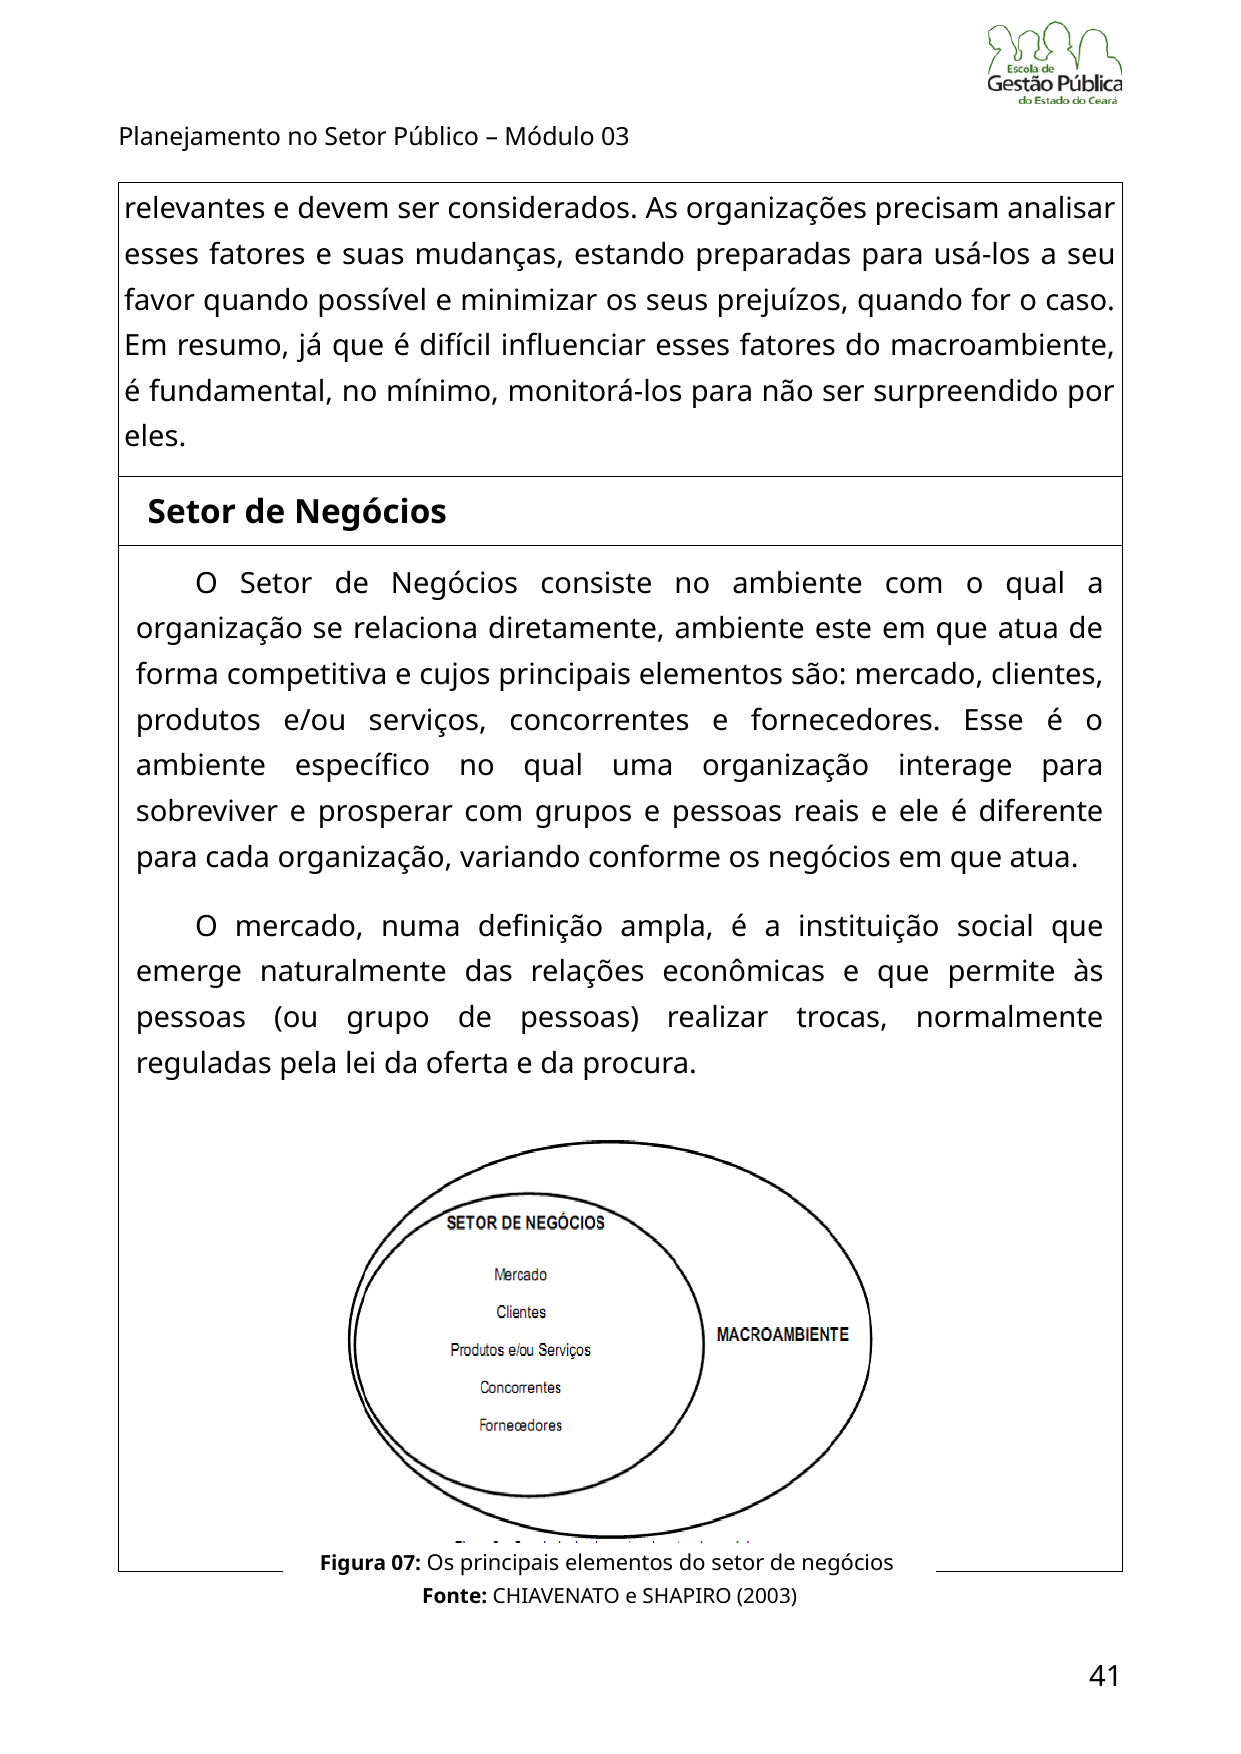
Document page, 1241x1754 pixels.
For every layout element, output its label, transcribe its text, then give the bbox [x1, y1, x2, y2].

table_cell O Setor de Negócios consiste no ambiente com o qual a organização se relaciona diretamente, ambiente este em que atua de forma competitiva e cujos principais elementos são: mercado, clientes, produtos e/ou serviços, concorrentes e fornecedores. Esse é o ambiente específico no qual uma organização interage para sobreviver e prosperar com grupos e pessoas reais e ele é diferente para cada organização, variando conforme os negócios em que atua. O mercado, numa definição ampla, é a instituição social que emerge naturalmente das relações econômicas e que permite às pessoas (ou grupo de pessoas) realizar trocas, normalmente reguladas pela lei da oferta e da procura. Numa definição restrita, mercado consiste no segmento de pessoas, empresas ou áreas geográficas onde estão os consumidores e prospects de uma empresa ou marca. Algumas perguntas são muito relevantes para a tomada de decisões estratégicas. Essas são algumas das perguntas que se bem respondidas ajudam e muito na definição de decisões estratégicas. Os clientes são pessoas físicas e/ou jurídicas que compram produtos e/ou usam serviços de uma organização. Eles diferem entre si sob diversos aspectos, como: idade, sexo, educação, estilo de vida e renda. De todas as forças diretas com as quais uma organização interage, os clientes são as mais vitais, pois deles depende seu presente e seu futuro. Uma organização deve conhecer muito bem seus clientes e seus não clientes e para isso é necessária a realização de pesquisas frequentes com eles, pois a análise dos resultados dessas pesquisas trará elementos concretos para a tomada de decisões estratégicas. Por outro lado, pesquisa mal feitas, que falhem no mapeamento das mudanças de hábitos, preferências e necessidades dos clientes, podem conduzir uma organização a resultados desastrosos. Os produtos são os bens tangíveis produzidos por uma organização. Serviços são atividades intangíveis realizadas por uma organização que atendem às necessidades de determinados clientes ou que agregam valor a bens produzidos. O conhecimento do mercado e dos clientes é que permite a uma organização saber que produtos e/ou serviços atendem às suas necessidades, bem como o nível de competição, de padronização e de diferenciação/inovação dos produtos/serviços que a instituição deve oferecer. Os concorrentes são organizações específicas que oferecem mercadorias iguais ou similares aos mesmos clientes e que competem entre si pelos mesmos recursos do mercado, como matéria-prima e mão de obra. Os concorrentes podem ser diretos ou indiretos. Os concorrentes diretos são aqueles que produzem produtos e serviços similares, enquanto os concorrentes indiretos alteram o interesse do consumidor, desviando as suas intenções de compra. As mudanças oriundas de concorrentes indiretos são mais difíceis de se prever e de monitorar do que aquelas dos concorrentes diretos. Os fornecedores são provedores específicos de recursos humanos, financeiros, materiais e de informação, necessários a uma organização para operar. Fornecedores são organizações que fornecem recursos como fundos, energia, equipamentos, serviços e materiais para a produção de produtos ou serviços das organizações. Esses recursos afetam expressivamente a qualidade, o custo e o prazo de entrega de qualquer produto ou serviço. [119, 546, 1122, 1609]
table_cell Setor de Negócios [119, 477, 1122, 544]
picture [326, 1137, 908, 1543]
picture [118, 21, 1123, 104]
table_cell O macroambiente consiste no ambiente geral das organizações, onde estão todos os fatores externos a uma organização, dentre os quais se destacam: os fatores demográficos, econômico, socioculturais, político-legais, tecnológicos e ecológicos. Os fatores demográficos refletem mudanças demográficas, tais como: tamanho, densidade e distribuição geográfica populacional, mobilidade da população e processo migratório e taxa de crescimento e envelhecimento da população, dentre outros. Essas mudanças quando bem monitoradas podem revelar grandes oportunidades ou problemas para uma organização sensível a um outro desses fatores. Tais fatores normalmente mudam de forma lenta e, portanto, quando bem monitorados não causam grandes sustos. Fatores Econômicos Os fatores econômicos refletem a situação econômica, refletem o estado geral da economia em termos de inflação, níveis de receita, produto interno bruto, desemprego e outros indicadores responsáveis por grande parte das mudanças no ambiente externo. As mudanças na economia trazem oportunidades e problemas às organizações e cabe aos seus gestores saber aproveitá-las ou contorná-las, além de continuamente monitorar as mudanças dos indicadores-mestres da economia, buscando minimizar fraquezas e capitalizar oportunidades. Fatores Sócioculturais Os fatores sócioculturais são mudanças no sistema cultural e social, que afetam as ações de uma organização e a demanda por seus produtos ou serviços, tais como: direitos humanos, hábitos das pessoas em relação a atitudes e suposições, crenças e aspirações pessoais, relacionamentos interpessoais e estrutura social, estrutura educacional ou preocupação com a saúde e o preparo físico, dentre outros. Fatores Político-Legais Os fatores político-legais caracterizam-se por numerosas leis e inúmeras autoridades que exercem indireta e forte influência sobre as organizações. Os fatores tecnológicos podem influenciar o uso do conhecimento e de técnicas da organização na produção de seus produtos e serviços, além de afetarem suas características. Devido às constantes mudanças na tecnologia, a administração deve se manter à frente dos mais recentes desenvolvimentos, para manter a competitividade da organização. Esses fatores possuem, em geral, uma velocidade de mudança muito grande, e, portanto, o grau de influência desses fatores em uma organização depende do seu grau de dependência em relação a eles. Fatores Ecológicos Os fatores ecológicos são aqueles relacionados com o uso adequado e de forma sustentável dos recursos naturais de uma forma geral. Na atualidade, eles exercem um grande impacto sobre a organização que não os administrar de forma adequada, em função do crescente nível de consciência ambiental e de desenvolvimento ecológico da população. Uma leitura distinta, mas complementar, para o macroambiente é aquela proposta por John Naisbit, há 25 anos, em seu livro Megatendências, uma vez que muitas dessas tendências se revelam bem conectadas com os tempos atuais. Naisbit, analisa quatro fatores (Quadro 1) e sua proposta é a de que as suas alterações ocorrem de forma lenta e, depois de consolidadas, influenciam o ambiente por um longo tempo, cerca de sete a dez anos, e às vezes até mais. Quadro 01: Fatores que afetam o macroambiente de uma organização Fonte: NAISBIT (1983) O fato concreto é que os fatores do macroambiente exercem influência sobre uma organização e seus negócios e, portanto, são relevantes e devem ser considerados. As organizações precisam analisar esses fatores e suas mudanças, estando preparadas para usá-los a seu favor quando possível e minimizar os seus prejuízos, quando for o caso. Em resumo, já que é difícil influenciar esses fatores do macroambiente, é fundamental, no mínimo, monitorá-los para não ser surpreendido por eles. [119, 183, 1122, 476]
